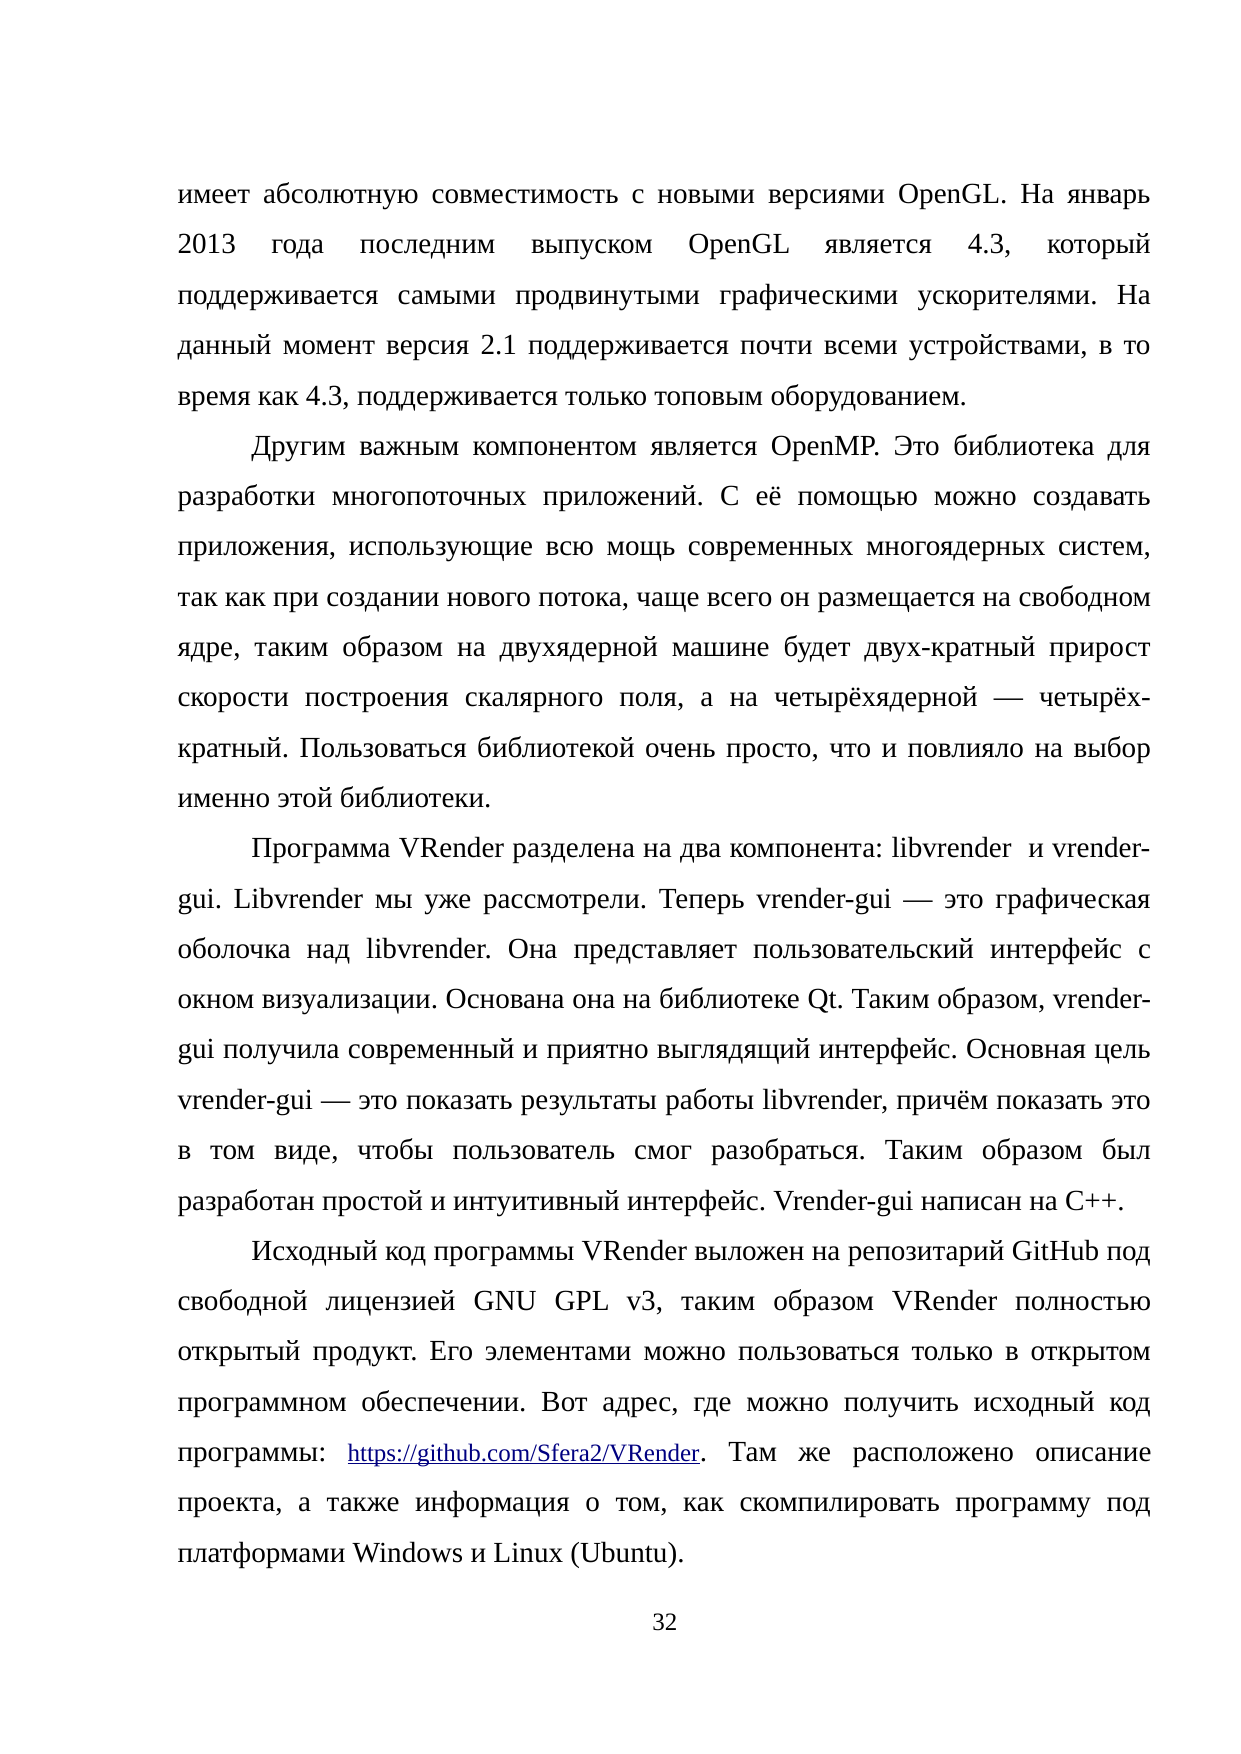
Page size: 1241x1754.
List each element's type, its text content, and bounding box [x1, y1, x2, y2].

text Программа VRender разделена на два компонента: libvrender и vrender-gui. Libvrender мы уже рассмотрели. Теперь vrender-gui — это графическая оболочка над libvrender. Она представляет пользовательский интерфейс с окном визуализации. Основана она на библиотеке Qt. Таким образом, vrender-gui получила современный и приятно выглядящий интерфейс. Основная цель vrender-gui — это показать результаты работы libvrender, причём показать это в том виде, чтобы пользователь смог разобраться. Таким образом был разработан простой и интуитивный интерфейс. Vrender-gui написан на C++. [177, 830, 1152, 1216]
text Другим важным компонентом является OpenMP. Это библиотека для разработки многопоточных приложений. С её помощью можно создавать приложения, использующие всю мощь современных многоядерных систем, так как при создании нового потока, чаще всего он размещается на свободном ядре, таким образом на двухядерной машине будет двух-кратный прирост скорости построения скалярного поля, а на четырёхядерной — четырёх-кратный. Пользоваться библиотекой очень просто, что и повлияло на выбор именно этой библиотеки. [177, 428, 1152, 814]
text имеет абсолютную совместимость с новыми версиями OpenGL. На январь 2013 года последним выпуском OpenGL является 4.3, который поддерживается самыми продвинутыми графическими ускорителями. На данный момент версия 2.1 поддерживается почти всеми устройствами, в то время как 4.3, поддерживается только топовым оборудованием. [177, 176, 1152, 411]
text Исходный код программы VRender выложен на репозитарий GitHub под свободной лицензией GNU GPL v3, таким образом VRender полностью открытый продукт. Его элементами можно пользоваться только в открытом программном обеспечении. Вот адрес, где можно получить исходный код программы: https://github.com/Sfera2/VRender. Там же расположено описание проекта, а также информация о том, как скомпилировать программу под платформами Windows и Linux (Ubuntu). [177, 1233, 1152, 1568]
